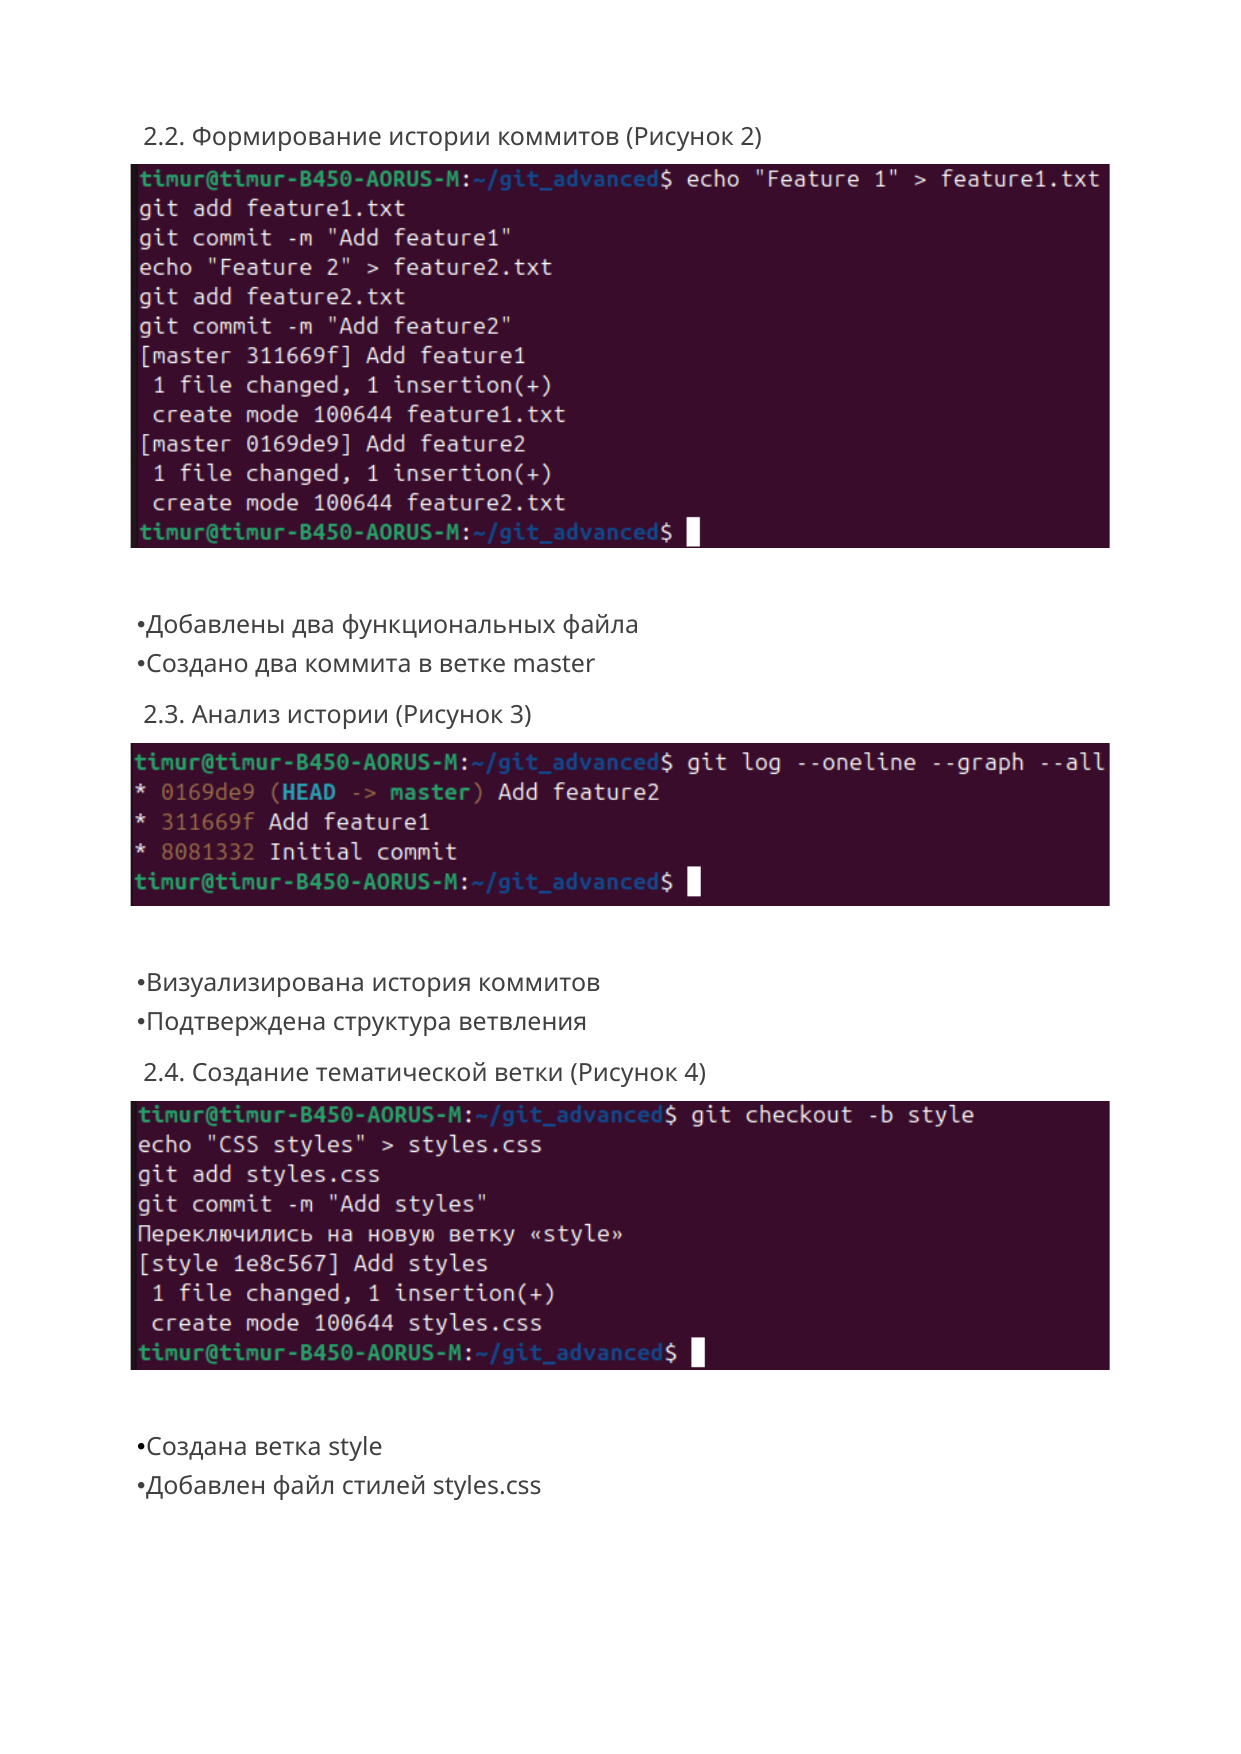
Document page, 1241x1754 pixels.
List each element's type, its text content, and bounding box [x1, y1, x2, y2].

subtitle 2.2. Формирование истории коммитов (Рисунок 2) [143, 118, 1122, 152]
picture [130, 164, 1110, 548]
list Создано два коммита в ветке master [118, 645, 1122, 679]
list Создана ветка style [118, 1429, 1122, 1463]
subtitle 2.4. Создание тематической ветки (Рисунок 4) [143, 1055, 1122, 1089]
subtitle 2.3. Анализ истории (Рисунок 3) [143, 697, 1122, 731]
picture [130, 743, 1110, 906]
list Добавлены два функциональных файла [118, 606, 1122, 640]
list Добавлен файл стилей styles.css [118, 1468, 1122, 1502]
picture [130, 1101, 1110, 1370]
list Подтверждена структура ветвления [118, 1003, 1122, 1037]
list Визуализирована история коммитов [118, 964, 1122, 998]
